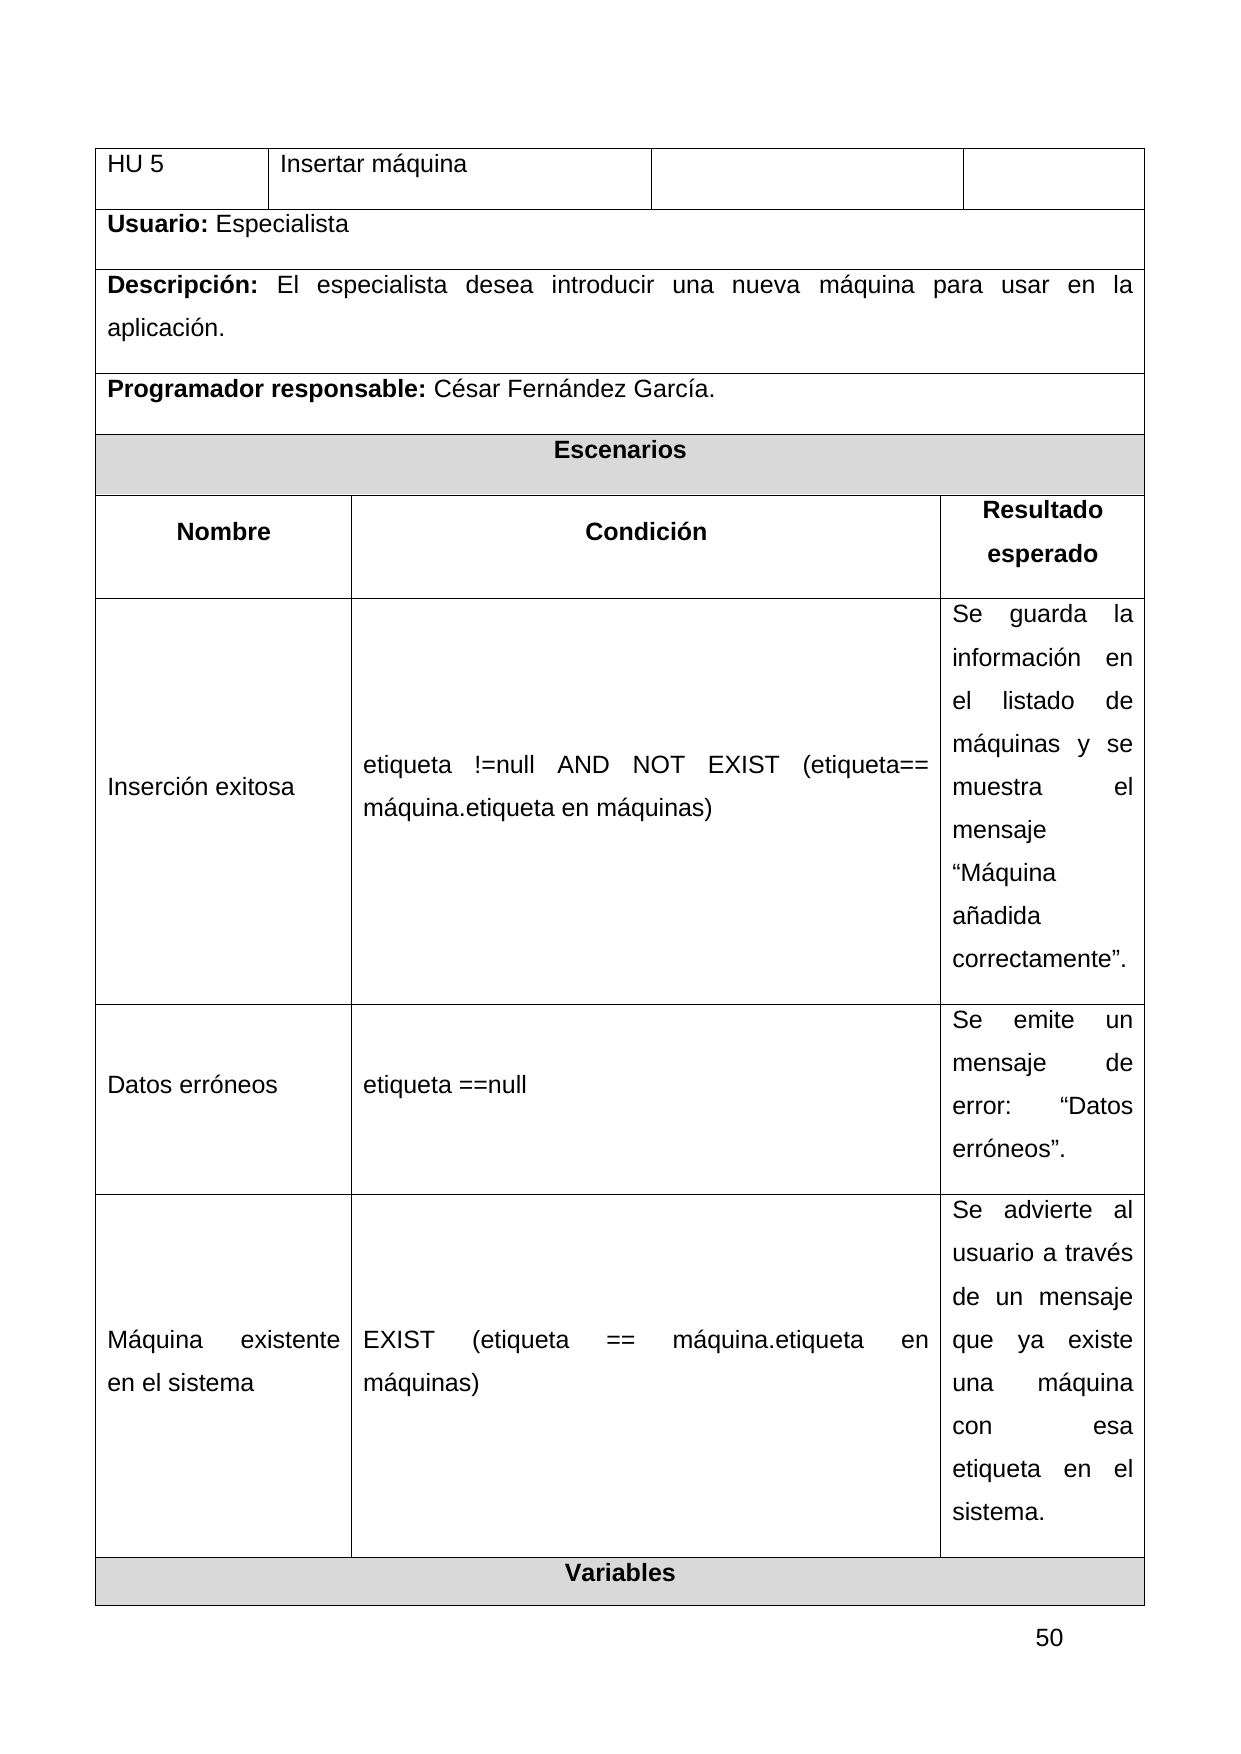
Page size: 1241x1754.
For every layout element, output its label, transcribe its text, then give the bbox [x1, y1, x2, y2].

table_cell Insertar máquina [269, 149, 651, 208]
table_cell Escenarios [96, 435, 1144, 494]
table_cell [652, 149, 963, 208]
table_cell Condición [352, 496, 940, 598]
table_cell Programador responsable: César Fernández García. [96, 374, 1144, 434]
table_cell Nombre [96, 496, 351, 598]
table_cell Máquina existente en el sistema [96, 1195, 351, 1557]
table_cell Descripción: El especialista desea introducir una nueva máquina para usar en la aplicación. [96, 270, 1144, 373]
table_cell Se advierte al usuario a través de un mensaje que ya existe una máquina con esa etiqueta en el sistema. [941, 1195, 1144, 1557]
table_cell HU 5 [96, 149, 268, 208]
table_cell Se guarda la información en el listado de máquinas y se muestra el mensaje “Máquina añadida correctamente”. [941, 599, 1144, 1004]
table_cell Usuario: Especialista [96, 210, 1144, 269]
table_cell Variables [96, 1558, 1144, 1605]
table_cell Inserción exitosa [96, 599, 351, 1004]
table_cell etiqueta !=null AND NOT EXIST (etiqueta== máquina.etiqueta en máquinas) [352, 599, 940, 1004]
table_cell [964, 149, 1144, 208]
table_cell etiqueta ==null [352, 1005, 940, 1194]
table_cell Datos erróneos [96, 1005, 351, 1194]
table_cell Se emite un mensaje de error: “Datos erróneos”. [941, 1005, 1144, 1194]
table_cell Resultado esperado [941, 496, 1144, 598]
table_cell EXIST (etiqueta == máquina.etiqueta en máquinas) [352, 1195, 940, 1557]
